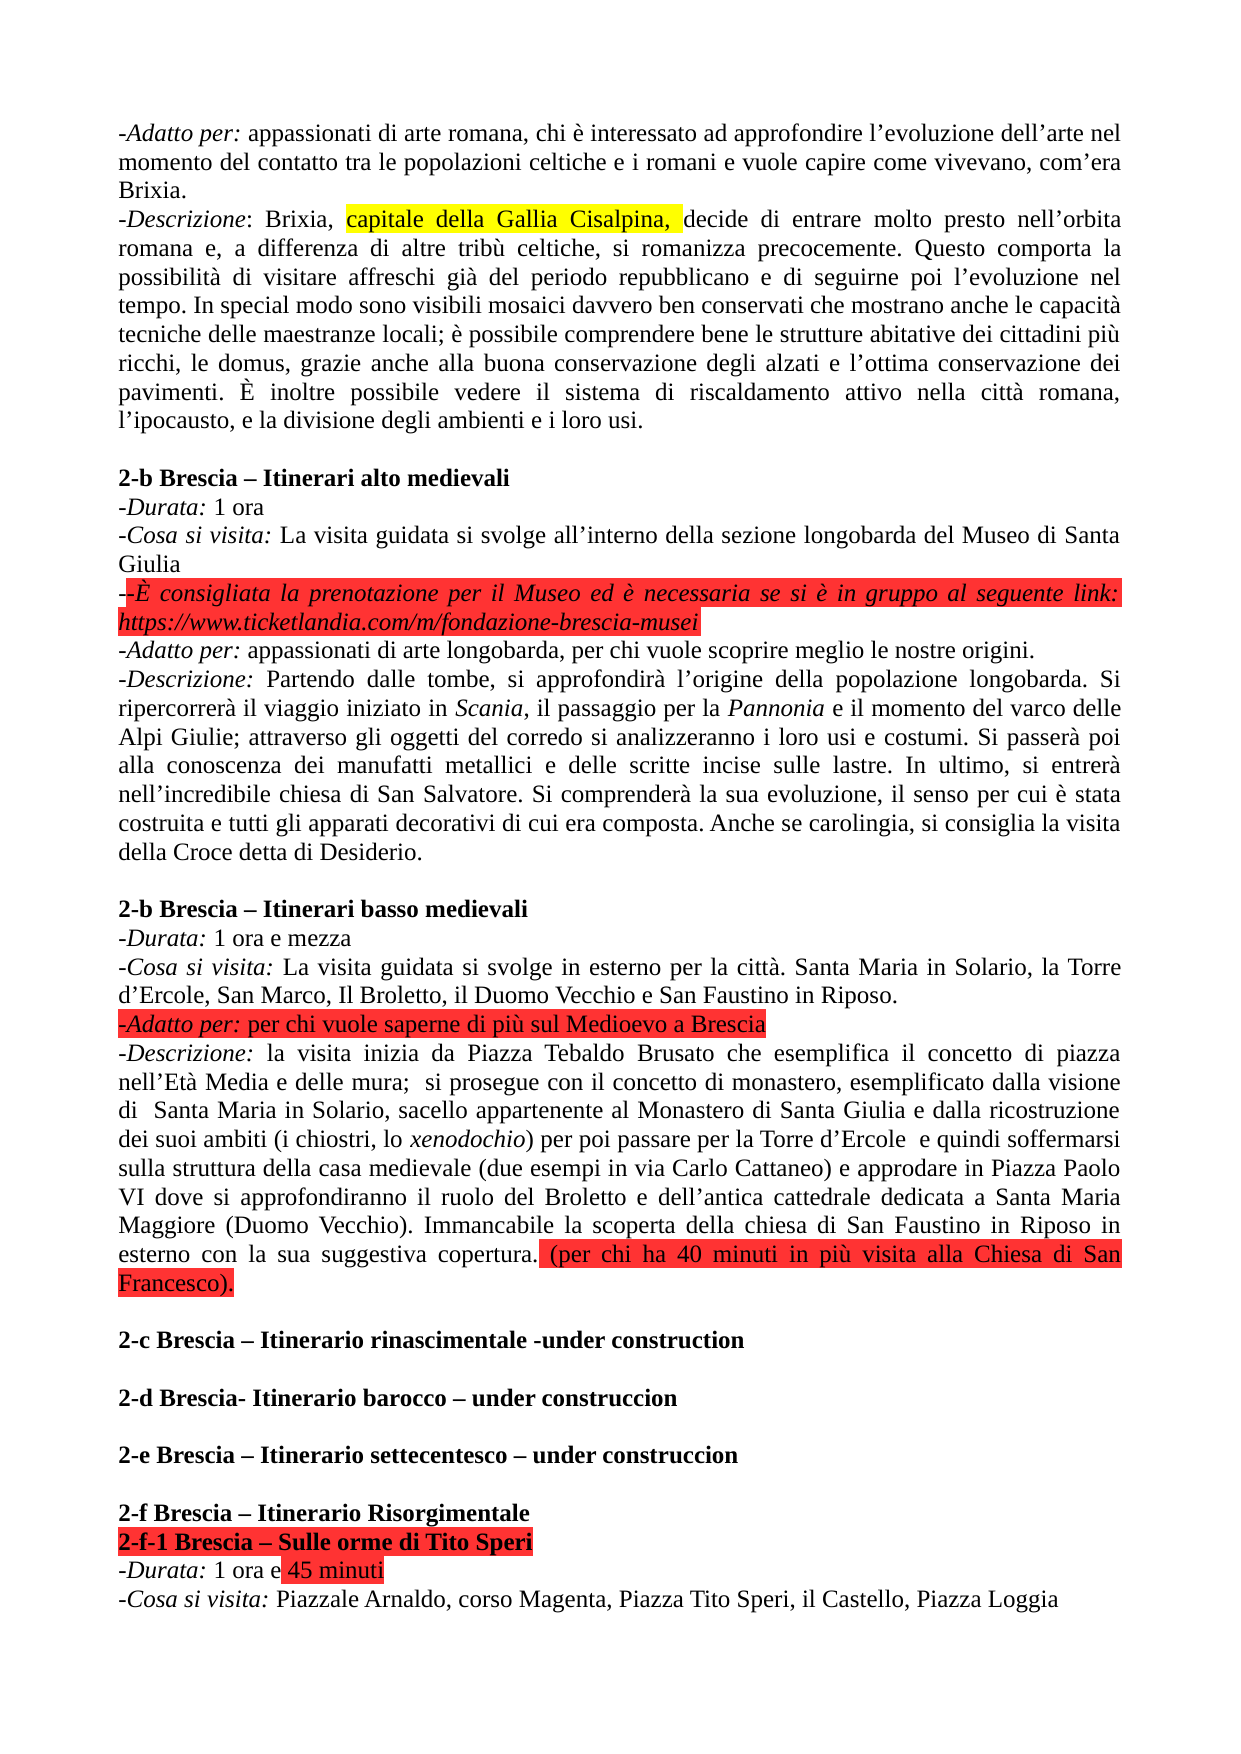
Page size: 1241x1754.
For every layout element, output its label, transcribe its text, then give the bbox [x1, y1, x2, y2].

text -Durata: 1 ora e mezza [118, 923, 1122, 952]
text -Durata: 1 ora [118, 492, 1122, 521]
text -Adatto per: appassionati di arte romana, chi è interessato ad approfondire l’evoluzione dell’arte nel momento del contatto tra le popolazioni celtiche e i romani e vuole capire come vivevano, com’era Brixia. [118, 118, 1122, 204]
text 2-b Brescia – Itinerari basso medievali [118, 894, 1122, 923]
text -Cosa si visita: Piazzale Arnaldo, corso Magenta, Piazza Tito Speri, il Castello, Piazza Loggia [118, 1584, 1122, 1613]
text -Descrizione: Partendo dalle tombe, si approfondirà l’origine della popolazione longobarda. Si ripercorrerà il viaggio iniziato in Scania, il passaggio per la Pannonia e il momento del varco delle Alpi Giulie; attraverso gli oggetti del corredo si analizzeranno i loro usi e costumi. Si passerà poi alla conoscenza dei manufatti metallici e delle scritte incise sulle lastre. In ultimo, si entrerà nell’incredibile chiesa di San Salvatore. Si comprenderà la sua evoluzione, il senso per cui è stata costruita e tutti gli apparati decorativi di cui era composta. Anche se carolingia, si consiglia la visita della Croce detta di Desiderio. [118, 664, 1122, 866]
text 2-d Brescia- Itinerario barocco – under construccion [118, 1383, 1122, 1412]
text 2-f-1 Brescia – Sulle orme di Tito Speri [118, 1527, 1122, 1556]
text 2-f Brescia – Itinerario Risorgimentale [118, 1498, 1122, 1527]
text -Cosa si visita: La visita guidata si svolge in esterno per la città. Santa Maria in Solario, la Torre d’Ercole, San Marco, Il Broletto, il Duomo Vecchio e San Faustino in Riposo. [118, 952, 1122, 1009]
text --È consigliata la prenotazione per il Museo ed è necessaria se si è in gruppo al seguente link: https://www.ticketlandia.com/m/fondazione-brescia-musei [118, 578, 1122, 636]
text -Adatto per: appassionati di arte longobarda, per chi vuole scoprire meglio le nostre origini. [118, 636, 1122, 664]
text -Adatto per: per chi vuole saperne di più sul Medioevo a Brescia [118, 1009, 1122, 1038]
text -Durata: 1 ora e 45 minuti [118, 1556, 1122, 1584]
text -Descrizione: la visita inizia da Piazza Tebaldo Brusato che esemplifica il concetto di piazza nell’Età Media e delle mura; si prosegue con il concetto di monastero, esemplificato dalla visione di Santa Maria in Solario, sacello appartenente al Monastero di Santa Giulia e dalla ricostruzione dei suoi ambiti (i chiostri, lo xenodochio) per poi passare per la Torre d’Ercole e quindi soffermarsi sulla struttura della casa medievale (due esempi in via Carlo Cattaneo) e approdare in Piazza Paolo VI dove si approfondiranno il ruolo del Broletto e dell’antica cattedrale dedicata a Santa Maria Maggiore (Duomo Vecchio). Immancabile la scoperta della chiesa di San Faustino in Riposo in esterno con la sua suggestiva copertura. (per chi ha 40 minuti in più visita alla Chiesa di San Francesco). [118, 1038, 1122, 1297]
text 2-c Brescia – Itinerario rinascimentale -under construction [118, 1326, 1122, 1354]
text 2-b Brescia – Itinerari alto medievali [118, 463, 1122, 492]
text -Cosa si visita: La visita guidata si svolge all’interno della sezione longobarda del Museo di Santa Giulia [118, 521, 1122, 578]
text 2-e Brescia – Itinerario settecentesco – under construccion [118, 1441, 1122, 1469]
text -Descrizione: Brixia, capitale della Gallia Cisalpina, decide di entrare molto presto nell’orbita romana e, a differenza di altre tribù celtiche, si romanizza precocemente. Questo comporta la possibilità di visitare affreschi già del periodo repubblicano e di seguirne poi l’evoluzione nel tempo. In special modo sono visibili mosaici davvero ben conservati che mostrano anche le capacità tecniche delle maestranze locali; è possibile comprendere bene le strutture abitative dei cittadini più ricchi, le domus, grazie anche alla buona conservazione degli alzati e l’ottima conservazione dei pavimenti. È inoltre possibile vedere il sistema di riscaldamento attivo nella città romana, l’ipocausto, e la divisione degli ambienti e i loro usi. [118, 204, 1122, 434]
